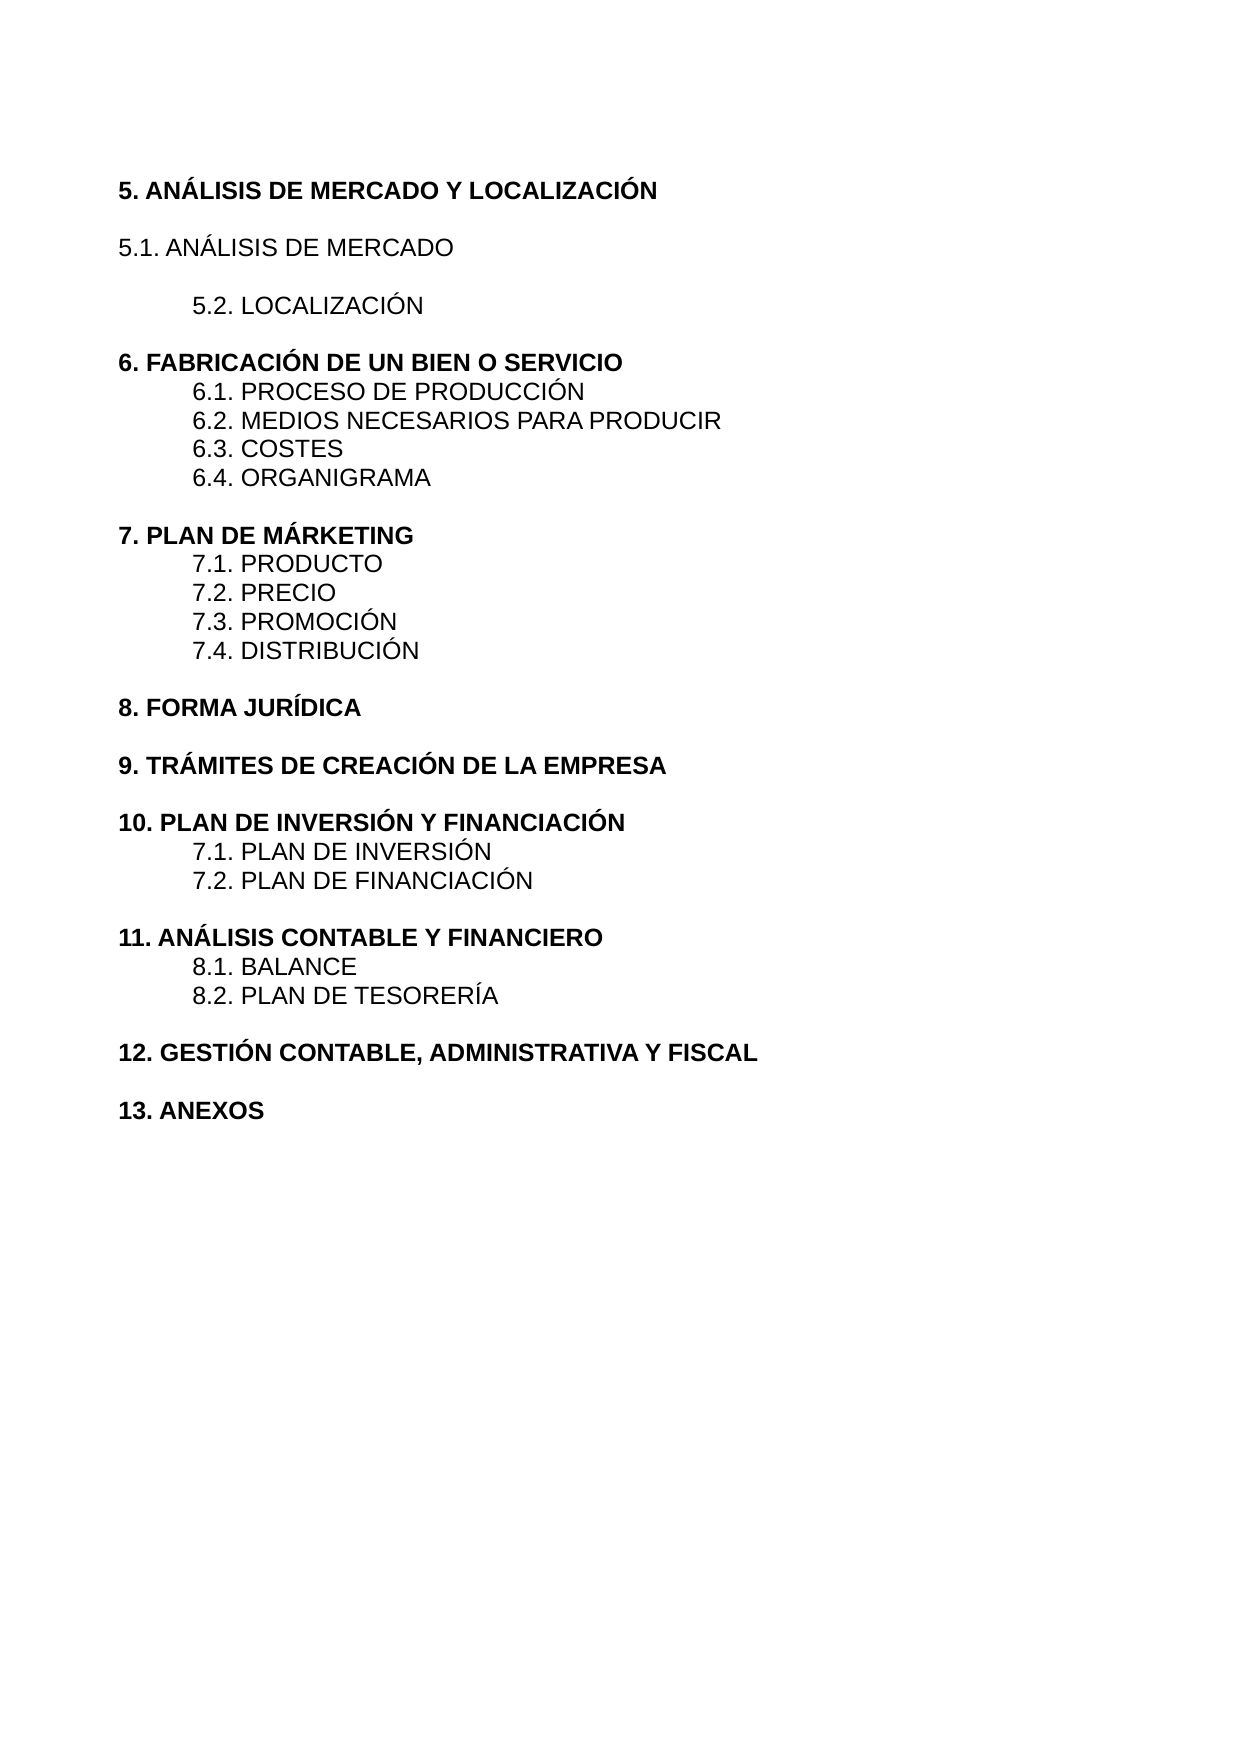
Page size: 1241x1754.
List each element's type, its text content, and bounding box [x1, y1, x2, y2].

text 9. TRÁMITES DE CREACIÓN DE LA EMPRESA [118, 751, 1122, 779]
text 7.3. PROMOCIÓN [118, 607, 1122, 636]
text 6.1. PROCESO DE PRODUCCIÓN [118, 377, 1122, 406]
text 6.2. MEDIOS NECESARIOS PARA PRODUCIR [118, 406, 1122, 434]
text 5.2. LOCALIZACIÓN [118, 291, 1122, 319]
text 6.4. ORGANIGRAMA [118, 463, 1122, 492]
text 7.4. DISTRIBUCIÓN [118, 636, 1122, 664]
text 8. FORMA JURÍDICA [118, 693, 1122, 722]
text 6.3. COSTES [118, 434, 1122, 463]
text 10. PLAN DE INVERSIÓN Y FINANCIACIÓN [118, 808, 1122, 837]
text 8.1. BALANCE [118, 952, 1122, 981]
text 5.1. ANÁLISIS DE MERCADO [118, 233, 1122, 262]
text 12. GESTIÓN CONTABLE, ADMINISTRATIVA Y FISCAL [118, 1038, 1122, 1067]
text 5. ANÁLISIS DE MERCADO Y LOCALIZACIÓN [118, 176, 1122, 204]
text 6. FABRICACIÓN DE UN BIEN O SERVICIO [118, 348, 1122, 377]
text 8.2. PLAN DE TESORERÍA [118, 981, 1122, 1009]
text 11. ANÁLISIS CONTABLE Y FINANCIERO [118, 923, 1122, 952]
text 7.2. PLAN DE FINANCIACIÓN [118, 866, 1122, 894]
text 7.2. PRECIO [118, 578, 1122, 607]
text 7.1. PRODUCTO [118, 549, 1122, 578]
text 13. ANEXOS [118, 1096, 1122, 1124]
text 7. PLAN DE MÁRKETING [118, 521, 1122, 549]
text 7.1. PLAN DE INVERSIÓN [118, 837, 1122, 866]
